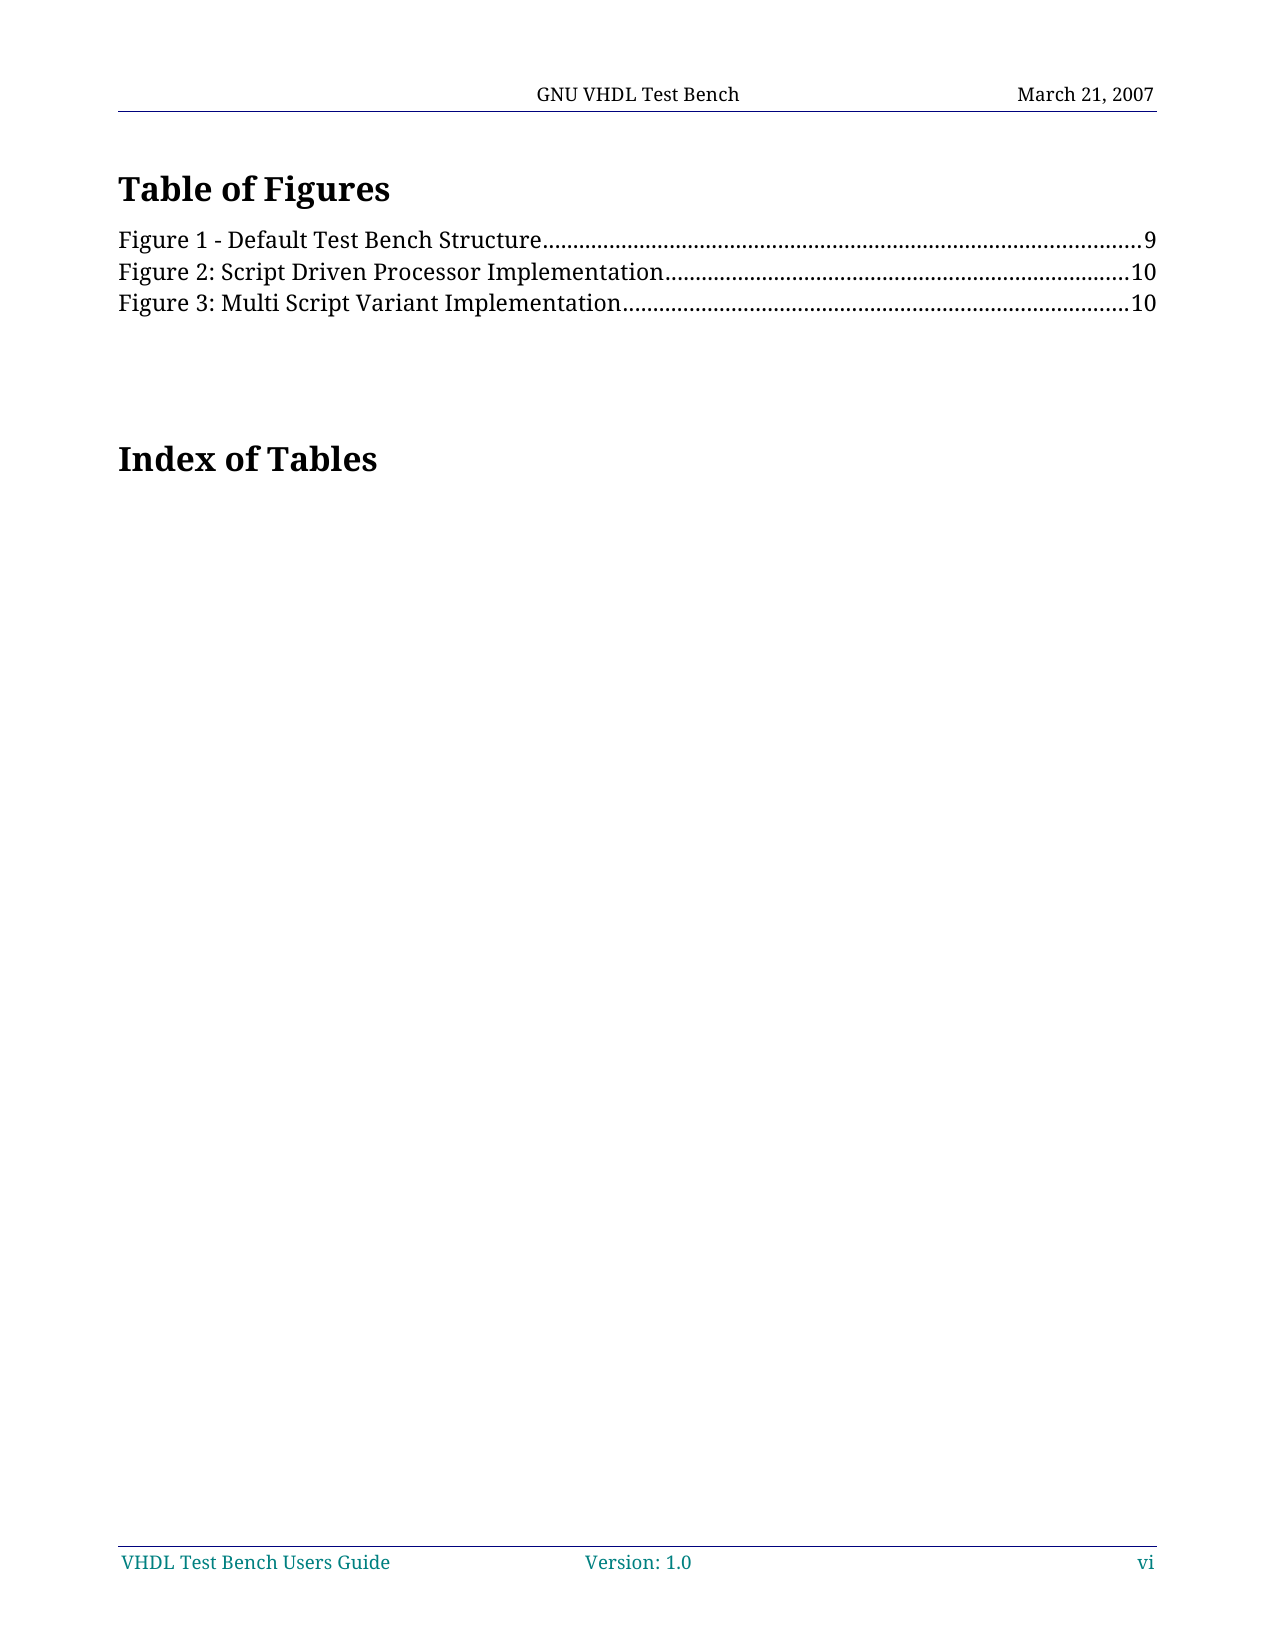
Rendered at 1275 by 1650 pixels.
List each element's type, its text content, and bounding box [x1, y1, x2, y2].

subtitle Index of Tables [118, 436, 1157, 482]
subtitle Table of Figures [118, 166, 1157, 212]
text Figure 3: Multi Script Variant Implementation 10 [118, 286, 1157, 317]
text Figure 2: Script Driven Processor Implementation 10 [118, 255, 1157, 286]
text Figure 1 - Default Test Bench Structure 9 [118, 224, 1157, 255]
